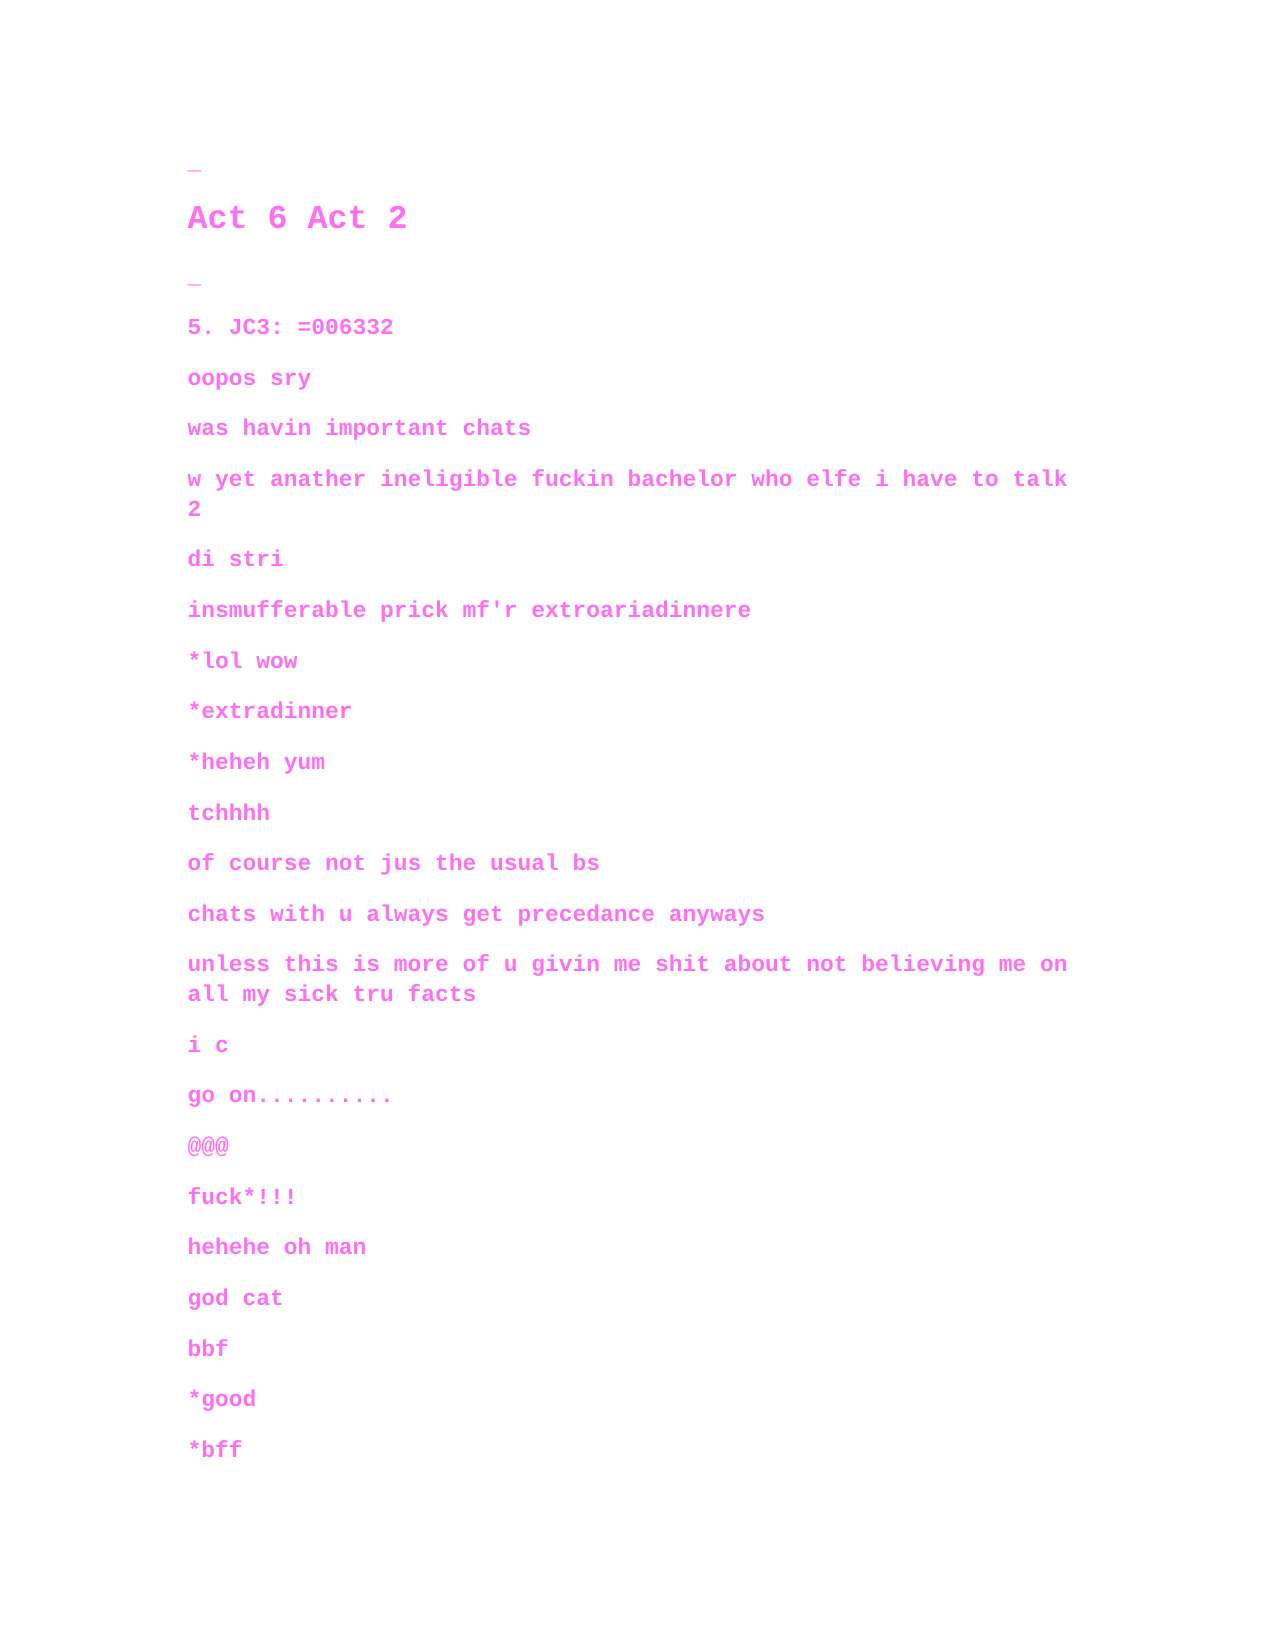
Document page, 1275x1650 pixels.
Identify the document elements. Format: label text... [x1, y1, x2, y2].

text @@@ [187, 1134, 1087, 1160]
text *good [187, 1388, 1087, 1413]
text chats with u always get precedance anyways [187, 902, 1087, 928]
text *heheh yum [187, 750, 1087, 776]
text i c [187, 1033, 1087, 1059]
text 5. JC3: =006332 [187, 316, 1087, 341]
text *extradinner [187, 700, 1087, 726]
text _ [187, 265, 1087, 291]
text was havin important chats [187, 417, 1087, 443]
text fuck*!!! [187, 1185, 1087, 1211]
text tchhhh [187, 801, 1087, 827]
text god cat [187, 1286, 1087, 1312]
text oopos sry [187, 366, 1087, 392]
text of course not jus the usual bs [187, 852, 1087, 877]
text *lol wow [187, 649, 1087, 675]
text bbf [187, 1337, 1087, 1363]
text insmufferable prick mf'r extroariadinnere [187, 598, 1087, 624]
text go on.......... [187, 1084, 1087, 1110]
text unless this is more of u givin me shit about not believing me on all my sick tru facts [187, 953, 1087, 1008]
text di stri [187, 548, 1087, 574]
text w yet anather ineligible fuckin bachelor who elfe i have to talk 2 [187, 467, 1087, 523]
text *bff [187, 1438, 1087, 1464]
text Act 6 Act 2 [187, 201, 1087, 238]
text _ [187, 150, 1087, 176]
text hehehe oh man [187, 1236, 1087, 1262]
